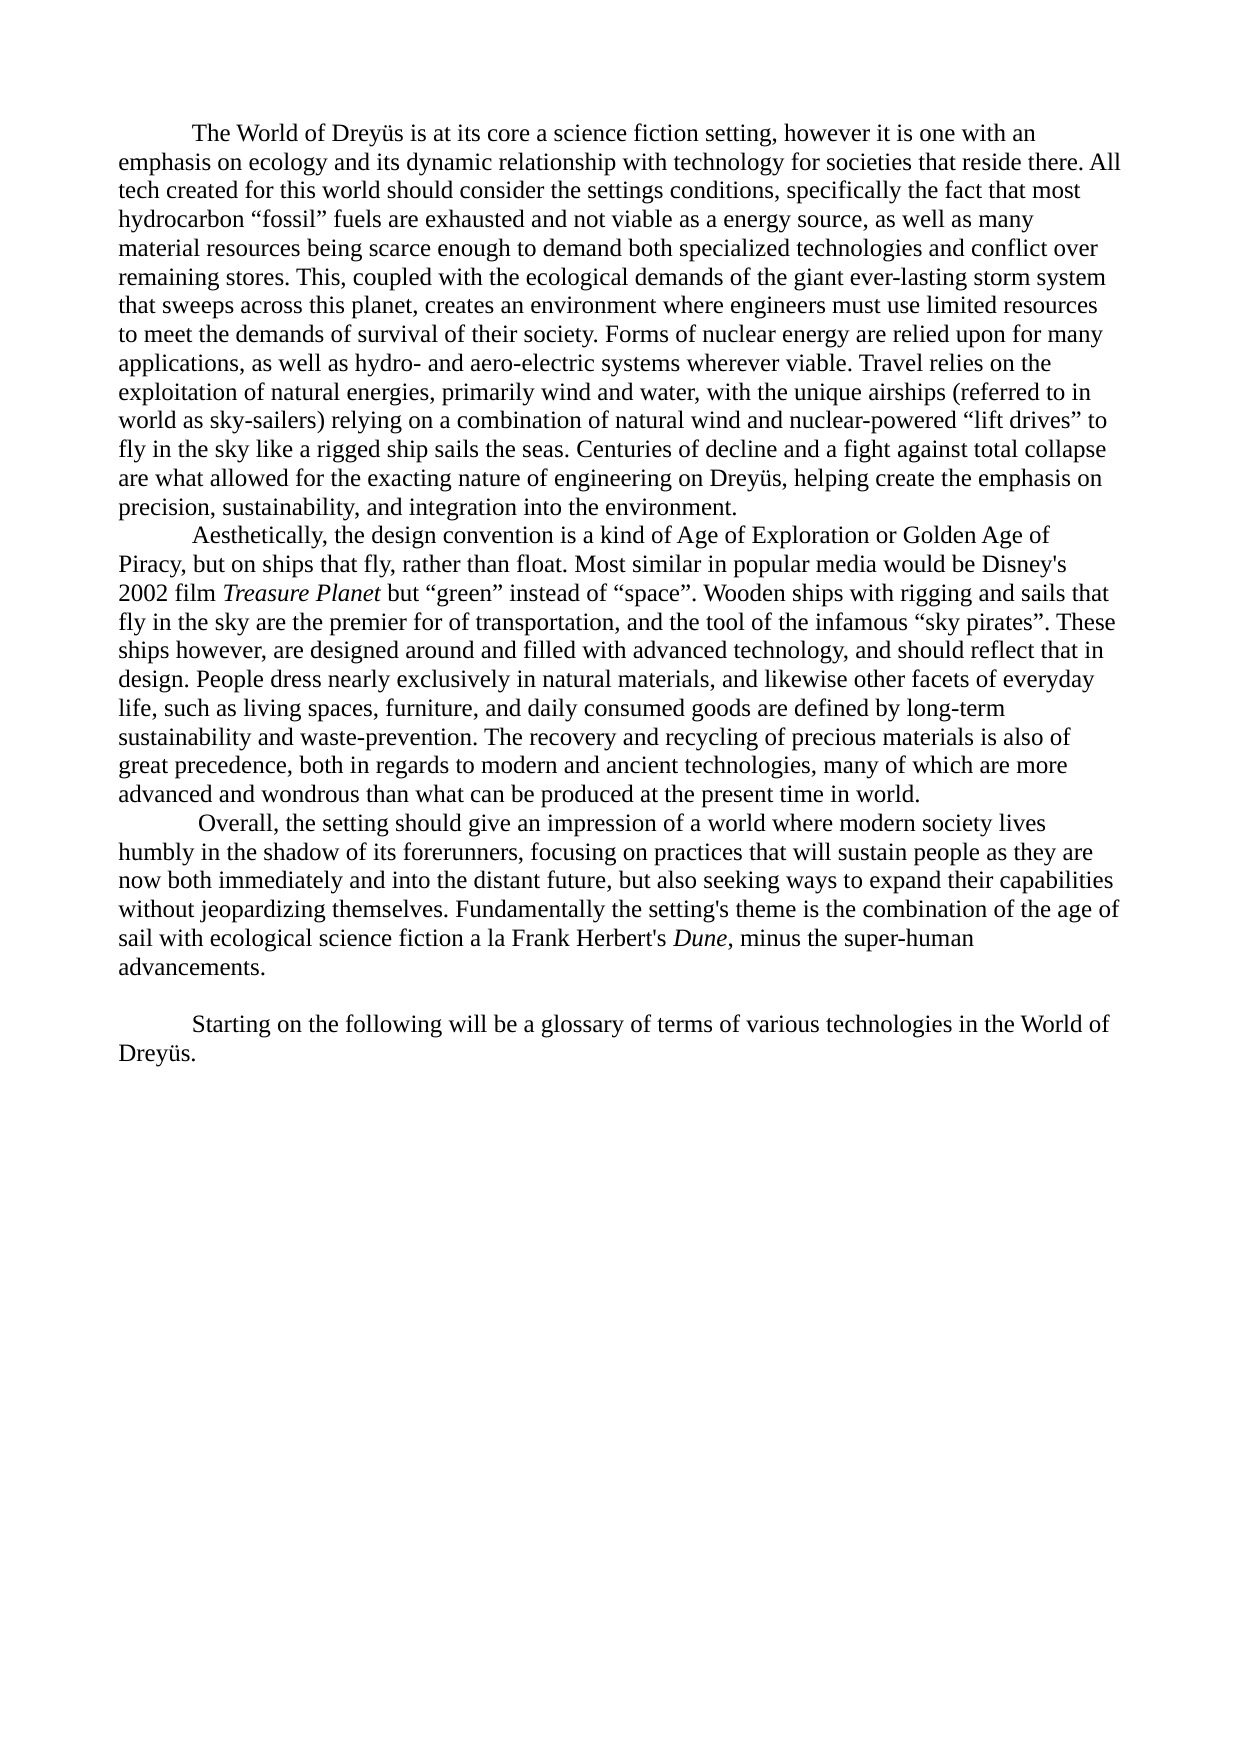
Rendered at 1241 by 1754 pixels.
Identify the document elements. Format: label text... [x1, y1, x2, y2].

text Overall, the setting should give an impression of a world where modern society lives humbly in the shadow of its forerunners, focusing on practices that will sustain people as they are now both immediately and into the distant future, but also seeking ways to expand their capabilities without jeopardizing themselves. Fundamentally the setting's theme is the combination of the age of sail with ecological science fiction a la Frank Herbert's Dune, minus the super-human advancements. [118, 808, 1122, 981]
text Starting on the following will be a glossary of terms of various technologies in the World of Dreyüs. [118, 1009, 1122, 1067]
text The World of Dreyüs is at its core a science fiction setting, however it is one with an emphasis on ecology and its dynamic relationship with technology for societies that reside there. All tech created for this world should consider the settings conditions, specifically the fact that most hydrocarbon “fossil” fuels are exhausted and not viable as a energy source, as well as many material resources being scarce enough to demand both specialized technologies and conflict over remaining stores. This, coupled with the ecological demands of the giant ever-lasting storm system that sweeps across this planet, creates an environment where engineers must use limited resources to meet the demands of survival of their society. Forms of nuclear energy are relied upon for many applications, as well as hydro- and aero-electric systems wherever viable. Travel relies on the exploitation of natural energies, primarily wind and water, with the unique airships (referred to in world as sky-sailers) relying on a combination of natural wind and nuclear-powered “lift drives” to fly in the sky like a rigged ship sails the seas. Centuries of decline and a fight against total collapse are what allowed for the exacting nature of engineering on Dreyüs, helping create the emphasis on precision, sustainability, and integration into the environment. [118, 118, 1122, 521]
text Aesthetically, the design convention is a kind of Age of Exploration or Golden Age of Piracy, but on ships that fly, rather than float. Most similar in popular media would be Disney's 2002 film Treasure Planet but “green” instead of “space”. Wooden ships with rigging and sails that fly in the sky are the premier for of transportation, and the tool of the infamous “sky pirates”. These ships however, are designed around and filled with advanced technology, and should reflect that in design. People dress nearly exclusively in natural materials, and likewise other facets of everyday life, such as living spaces, furniture, and daily consumed goods are defined by long-term sustainability and waste-prevention. The recovery and recycling of precious materials is also of great precedence, both in regards to modern and ancient technologies, many of which are more advanced and wondrous than what can be produced at the present time in world. [118, 521, 1122, 808]
